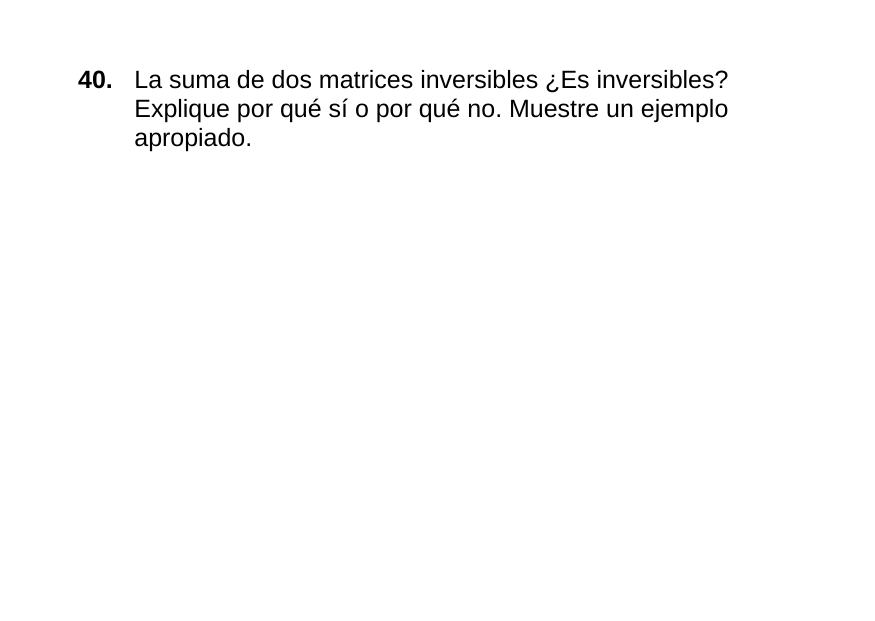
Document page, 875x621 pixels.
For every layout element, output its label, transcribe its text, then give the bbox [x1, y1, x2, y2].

list La suma de dos matrices inversibles ¿Es inversibles? Explique por qué sí o por qué no. Muestre un ejemplo apropiado. [78, 65, 815, 151]
